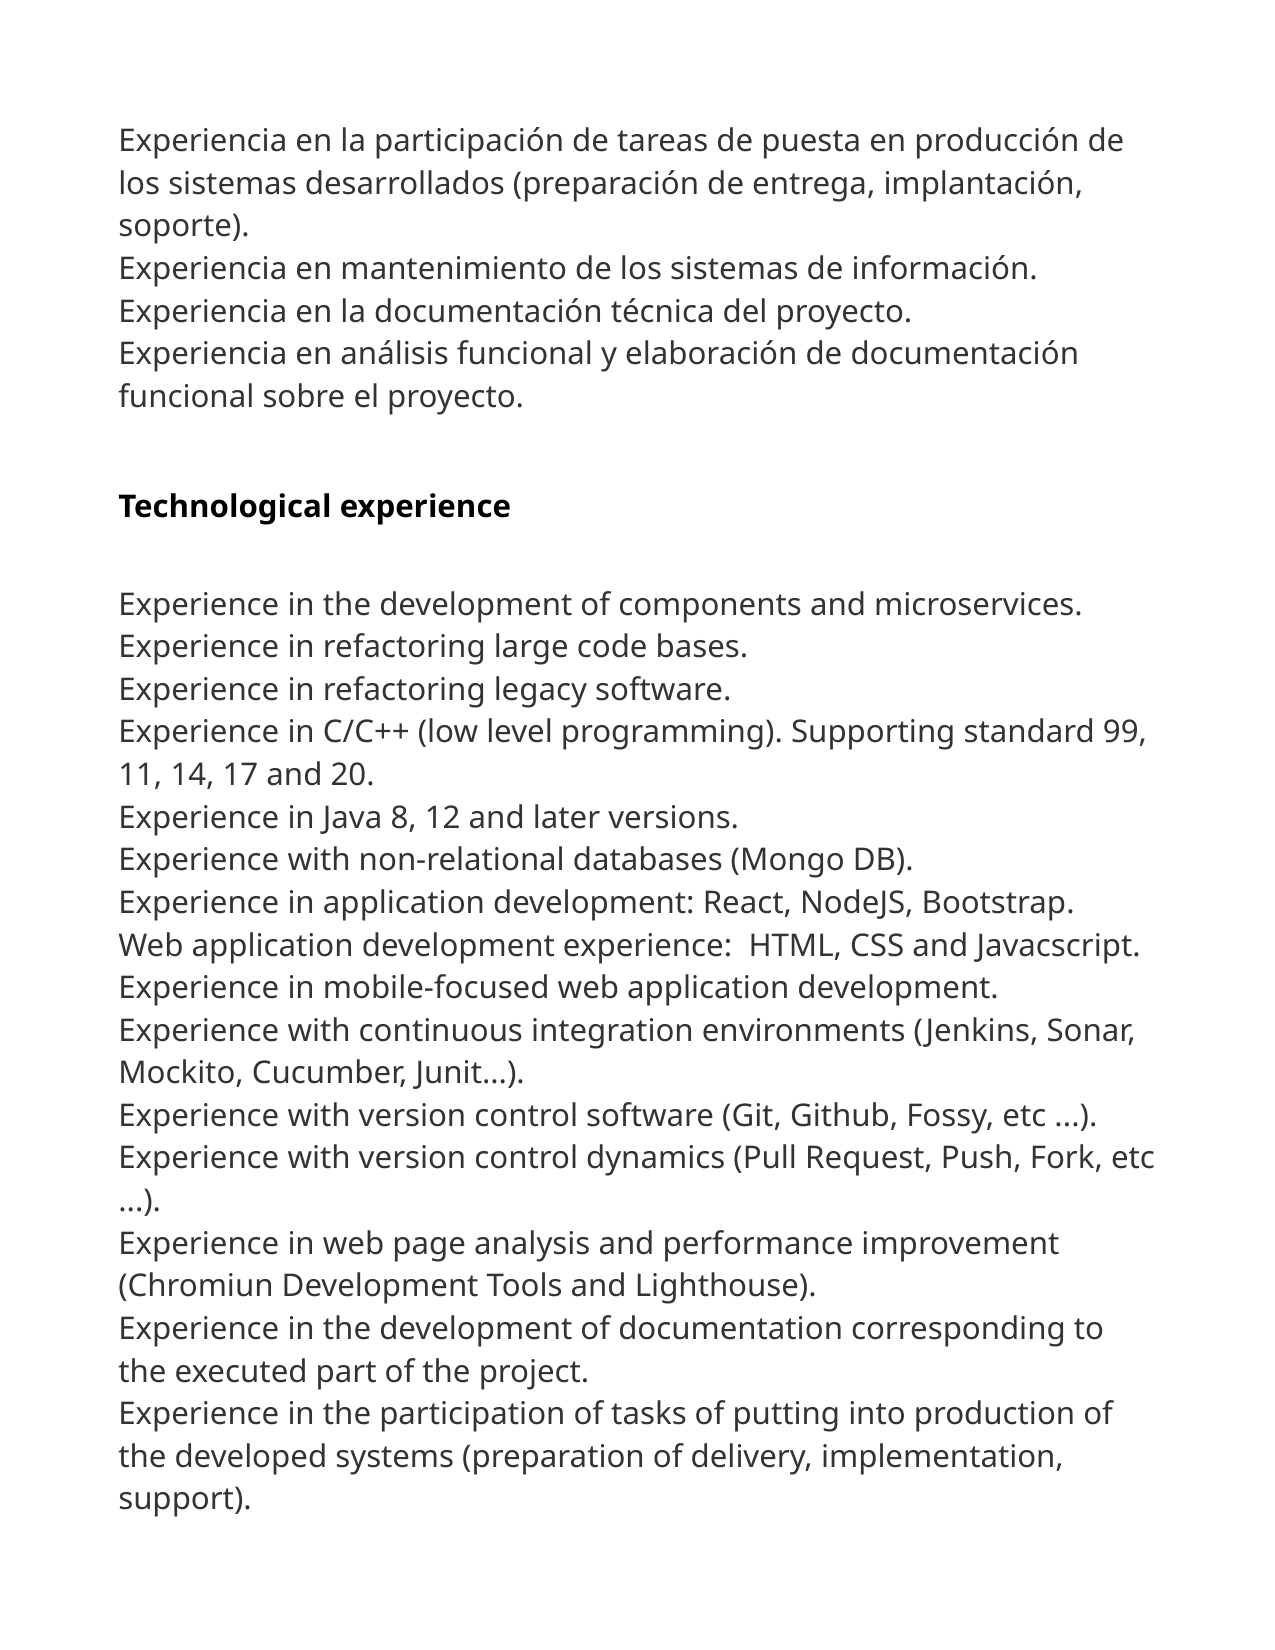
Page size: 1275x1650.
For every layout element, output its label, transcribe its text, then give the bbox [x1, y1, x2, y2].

text Experience in the participation of tasks of putting into production of the developed systems (preparation of delivery, implementation, support). [118, 1391, 1157, 1519]
text Experience in mobile-focused web application development. [118, 965, 1157, 1008]
text Experience with non-relational databases (Mongo DB). [118, 837, 1157, 880]
text Experience in Java 8, 12 and later versions. [118, 795, 1157, 837]
text Experience in C/C++ (low level programming). Supporting standard 99, 11, 14, 17 and 20. [118, 709, 1157, 795]
text Experience in the development of documentation corresponding to the executed part of the project. [118, 1306, 1157, 1391]
text Experience in web page analysis and performance improvement (Chromiun Development Tools and Lighthouse). [118, 1221, 1157, 1306]
text Experience in refactoring legacy software. [118, 667, 1157, 709]
text Web application development experience: HTML, CSS and Javacscript. [118, 922, 1157, 965]
text Experiencia en la participación de tareas de puesta en producción de los sistemas desarrollados (preparación de entrega, implantación, soporte). [118, 118, 1157, 246]
text Experience in the development of components and microservices. [118, 582, 1157, 624]
subtitle Technological experience [118, 484, 1157, 527]
text Experience in application development: React, NodeJS, Bootstrap. [118, 880, 1157, 922]
text Experience with version control dynamics (Pull Request, Push, Fork, etc ...). [118, 1136, 1157, 1221]
text Experiencia en la documentación técnica del proyecto. [118, 288, 1157, 331]
text Experience in refactoring large code bases. [118, 624, 1157, 667]
text Experience with version control software (Git, Github, Fossy, etc ...). [118, 1093, 1157, 1136]
text Experience with continuous integration environments (Jenkins, Sonar, Mockito, Cucumber, Junit...). [118, 1008, 1157, 1093]
text Experiencia en análisis funcional y elaboración de documentación funcional sobre el proyecto. [118, 331, 1157, 416]
text Experiencia en mantenimiento de los sistemas de información. [118, 246, 1157, 288]
